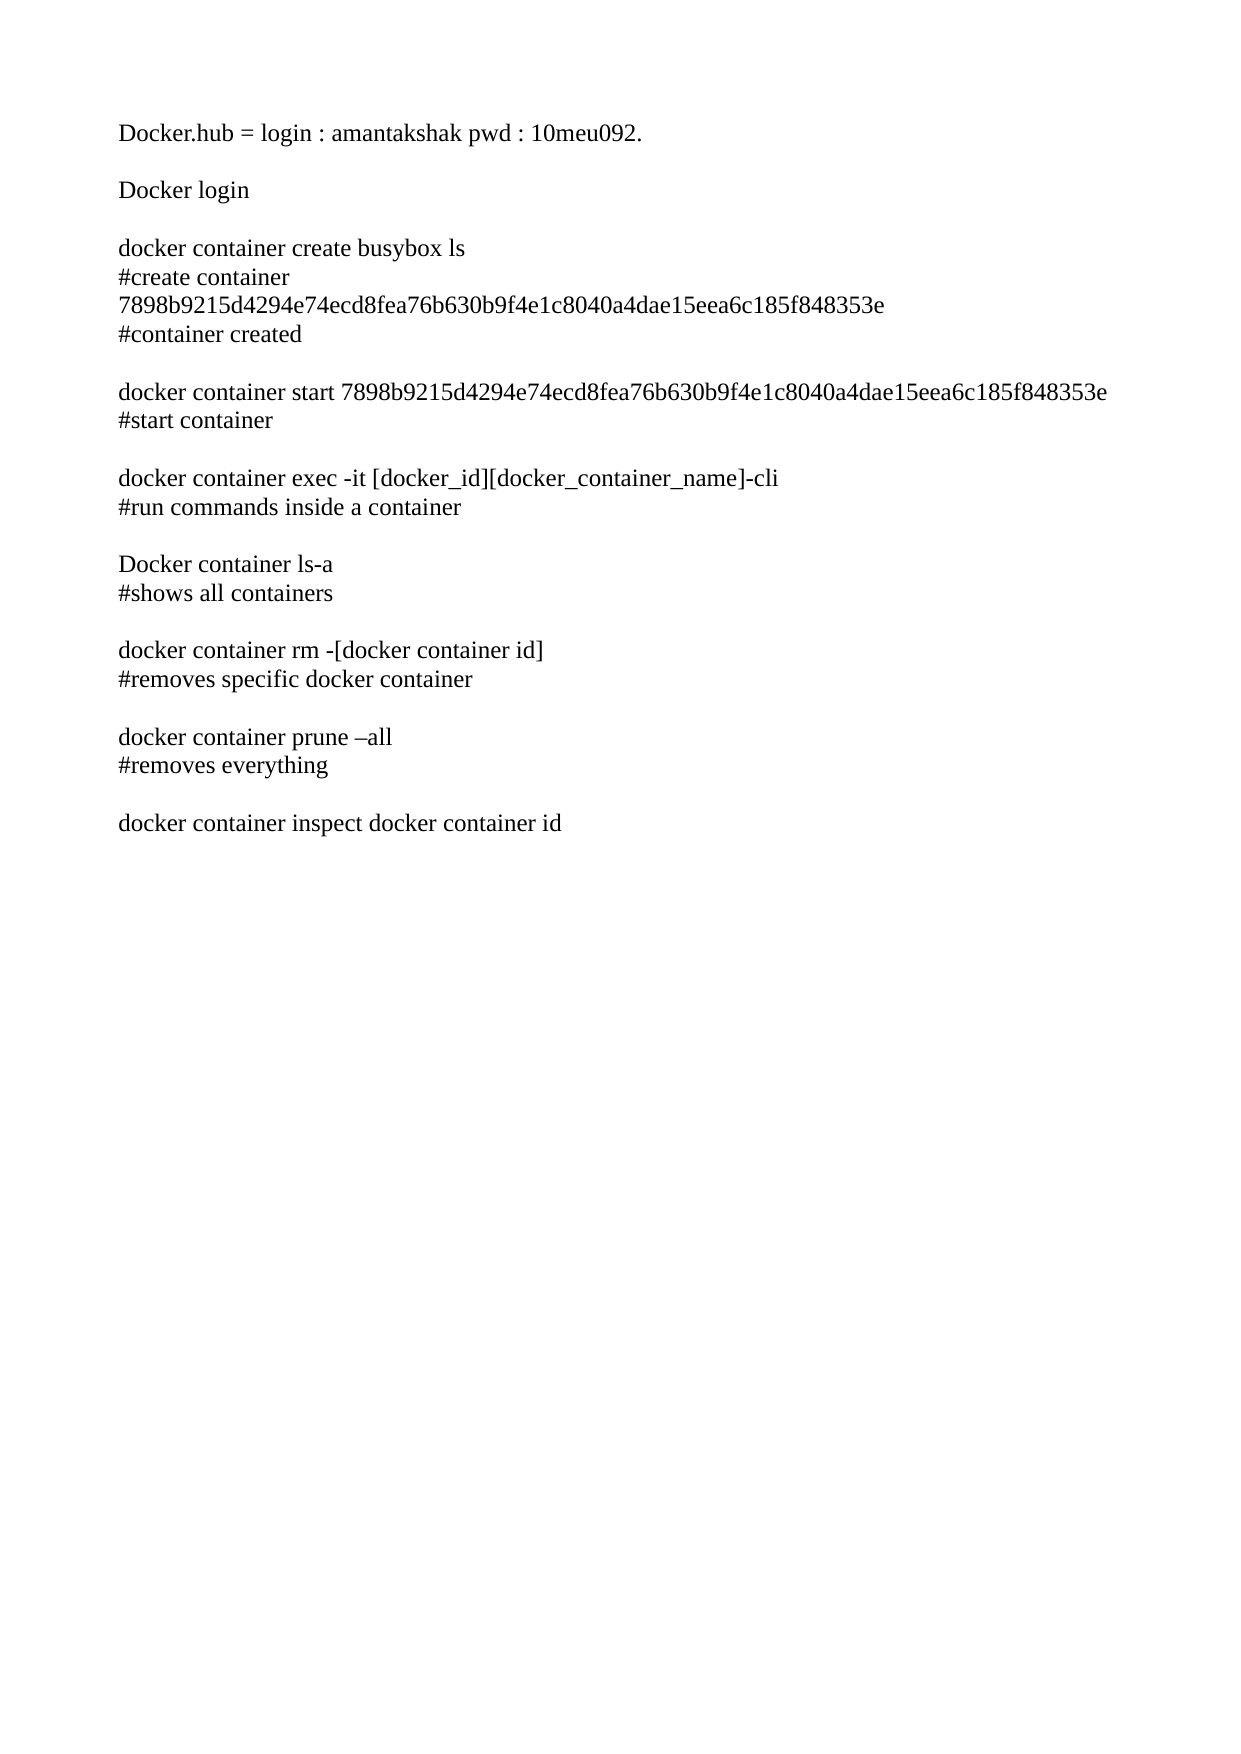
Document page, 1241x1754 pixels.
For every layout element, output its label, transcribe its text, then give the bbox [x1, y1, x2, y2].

text #start container [118, 406, 1122, 434]
text docker container exec -it [docker_id][docker_container_name]-cli [118, 463, 1122, 492]
text docker container start 7898b9215d4294e74ecd8fea76b630b9f4e1c8040a4dae15eea6c185f848353e [118, 377, 1122, 406]
text #container created [118, 319, 1122, 348]
text docker container inspect docker container id [118, 808, 1122, 837]
text #run commands inside a container [118, 492, 1122, 521]
text Docker container ls-a [118, 549, 1122, 578]
text docker container rm -[docker container id] [118, 636, 1122, 664]
text #shows all containers [118, 578, 1122, 607]
text docker container prune –all [118, 722, 1122, 751]
text #removes everything [118, 751, 1122, 779]
text 7898b9215d4294e74ecd8fea76b630b9f4e1c8040a4dae15eea6c185f848353e [118, 291, 1122, 319]
text docker container create busybox ls [118, 233, 1122, 262]
text Docker login [118, 176, 1122, 204]
text #removes specific docker container [118, 664, 1122, 693]
text #create container [118, 262, 1122, 291]
text Docker.hub = login : amantakshak pwd : 10meu092. [118, 118, 1122, 147]
